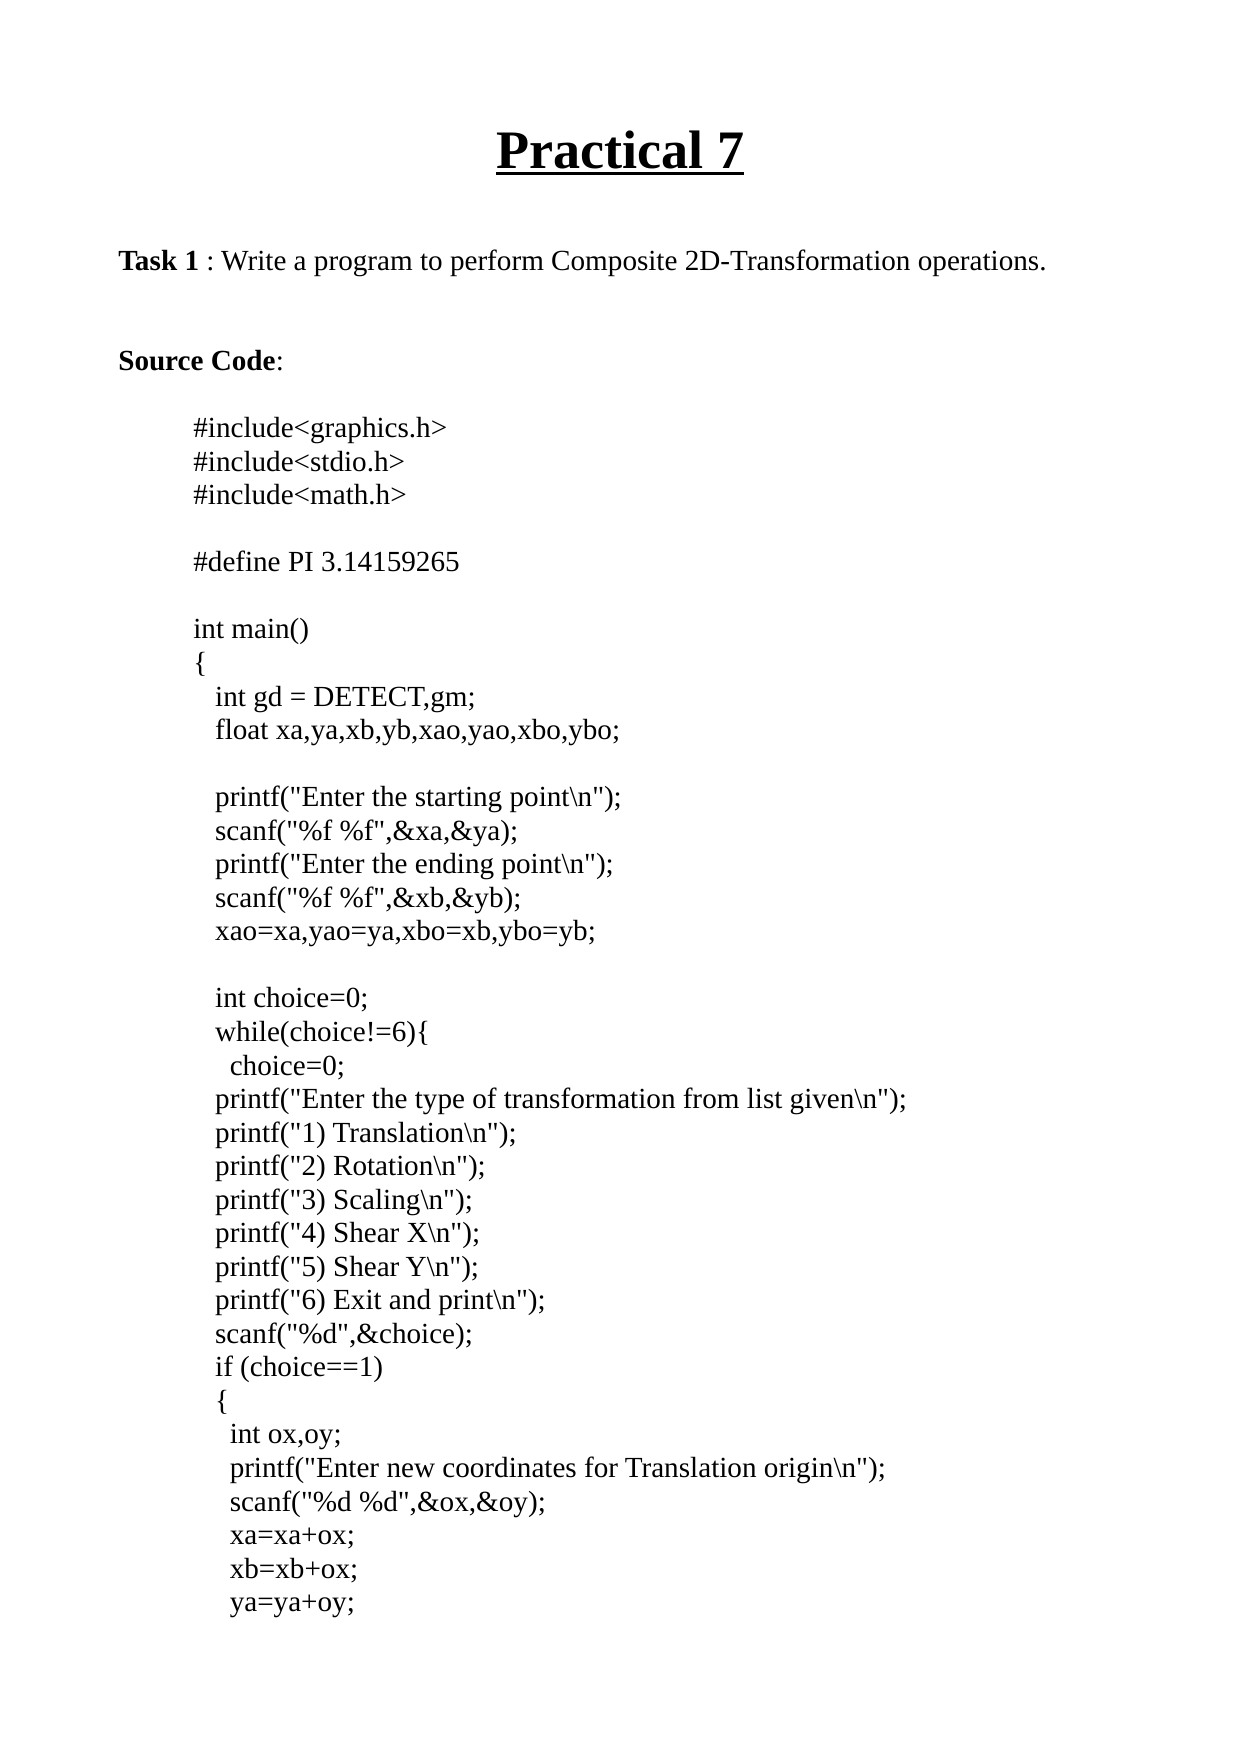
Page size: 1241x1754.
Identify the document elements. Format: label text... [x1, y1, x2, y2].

text Practical 7 [118, 118, 1122, 180]
text printf("3) Scaling\n"); [193, 1182, 1122, 1215]
text xa=xa+ox; [193, 1517, 1122, 1551]
text int main() [193, 612, 1122, 645]
text { [193, 645, 1122, 679]
text printf("5) Shear Y\n"); [193, 1249, 1122, 1282]
text scanf("%d %d",&ox,&oy); [193, 1484, 1122, 1517]
text float xa,ya,xb,yb,xao,yao,xbo,ybo; [193, 712, 1122, 746]
text int gd = DETECT,gm; [193, 679, 1122, 712]
text choice=0; [193, 1048, 1122, 1081]
text xao=xa,yao=ya,xbo=xb,ybo=yb; [193, 913, 1122, 947]
text #define PI 3.14159265 [193, 544, 1122, 578]
text #include<graphics.h> [193, 410, 1122, 444]
text printf("Enter new coordinates for Translation origin\n"); [193, 1450, 1122, 1484]
text #include<math.h> [193, 477, 1122, 511]
text printf("6) Exit and print\n"); [193, 1282, 1122, 1316]
text Task 1 : Write a program to perform Composite 2D-Transformation operations. [118, 243, 1122, 276]
text printf("Enter the type of transformation from list given\n"); [193, 1081, 1122, 1115]
text { [193, 1383, 1122, 1417]
text scanf("%d",&choice); [193, 1316, 1122, 1349]
text if (choice==1) [193, 1349, 1122, 1383]
text printf("2) Rotation\n"); [193, 1148, 1122, 1182]
text int choice=0; [193, 981, 1122, 1014]
text scanf("%f %f",&xa,&ya); [193, 813, 1122, 846]
text while(choice!=6){ [193, 1014, 1122, 1048]
text printf("1) Translation\n"); [193, 1115, 1122, 1148]
text scanf("%f %f",&xb,&yb); [193, 880, 1122, 913]
text ya=ya+oy; [193, 1584, 1122, 1618]
text printf("Enter the ending point\n"); [193, 846, 1122, 880]
text xb=xb+ox; [193, 1551, 1122, 1584]
text #include<stdio.h> [193, 444, 1122, 477]
text printf("Enter the starting point\n"); [193, 779, 1122, 813]
text int ox,oy; [193, 1417, 1122, 1450]
text printf("4) Shear X\n"); [193, 1215, 1122, 1249]
text Source Code: [118, 343, 1122, 377]
